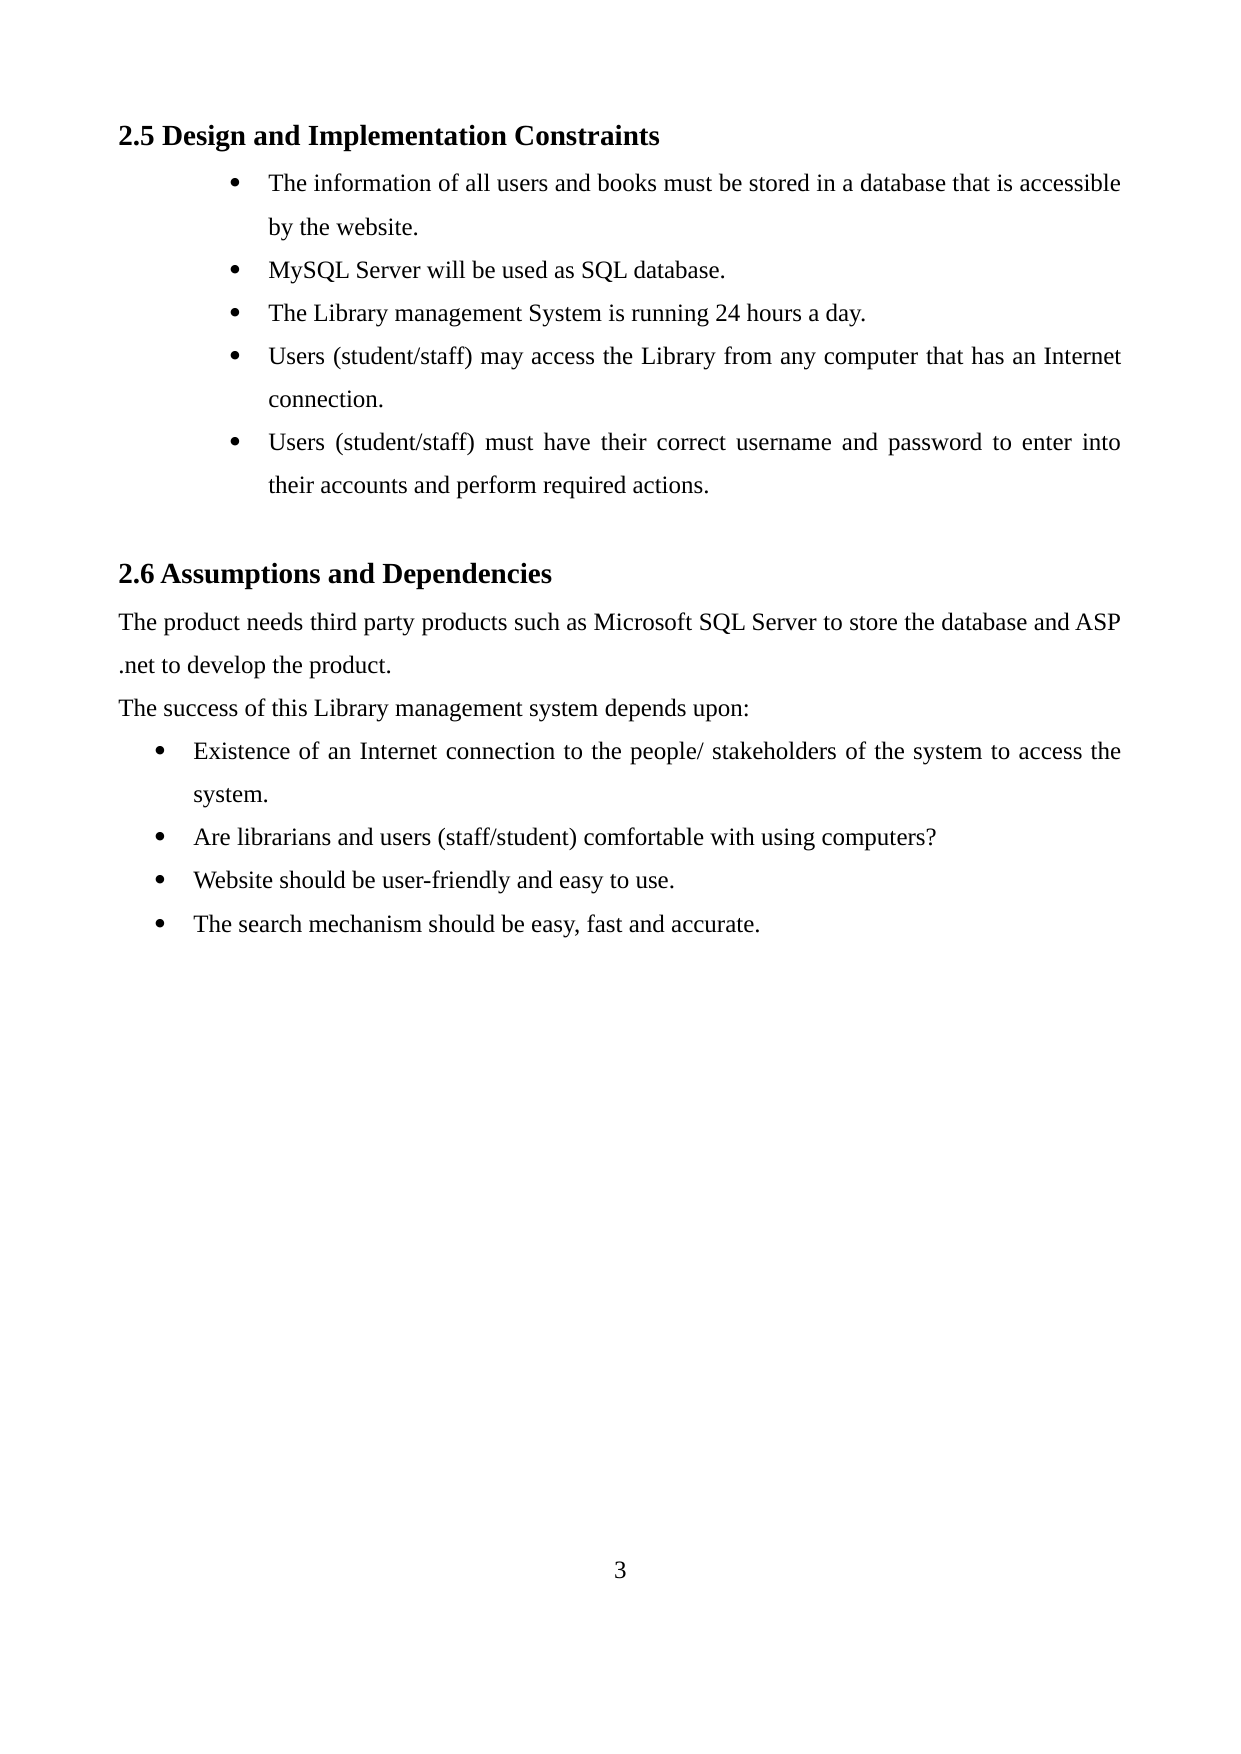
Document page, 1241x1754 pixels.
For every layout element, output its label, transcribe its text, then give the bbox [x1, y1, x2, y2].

text 3 [118, 1556, 1122, 1584]
list Website should be user-friendly and easy to use. [156, 866, 1122, 894]
list Users (student/staff) may access the Library from any computer that has an Internet connection. [231, 341, 1122, 413]
list Are librarians and users (staff/student) comfortable with using computers? [156, 822, 1122, 851]
list The search mechanism should be easy, fast and accurate. [156, 909, 1122, 937]
text 2.6 Assumptions and Dependencies [118, 557, 1122, 590]
text The success of this Library management system depends upon: [118, 693, 1122, 722]
list Existence of an Internet connection to the people/ stakeholders of the system to access the system. [156, 736, 1122, 808]
list The information of all users and books must be stored in a database that is accessible by the website. [231, 168, 1122, 240]
list Users (student/staff) must have their correct username and password to enter into their accounts and perform required actions. [231, 427, 1122, 499]
list The Library management System is running 24 hours a day. [231, 298, 1122, 327]
text The product needs third party products such as Microsoft SQL Server to store the database and ASP .net to develop the product. [118, 607, 1122, 679]
list MySQL Server will be used as SQL database. [231, 255, 1122, 283]
text 2.5 Design and Implementation Constraints [118, 118, 1122, 152]
